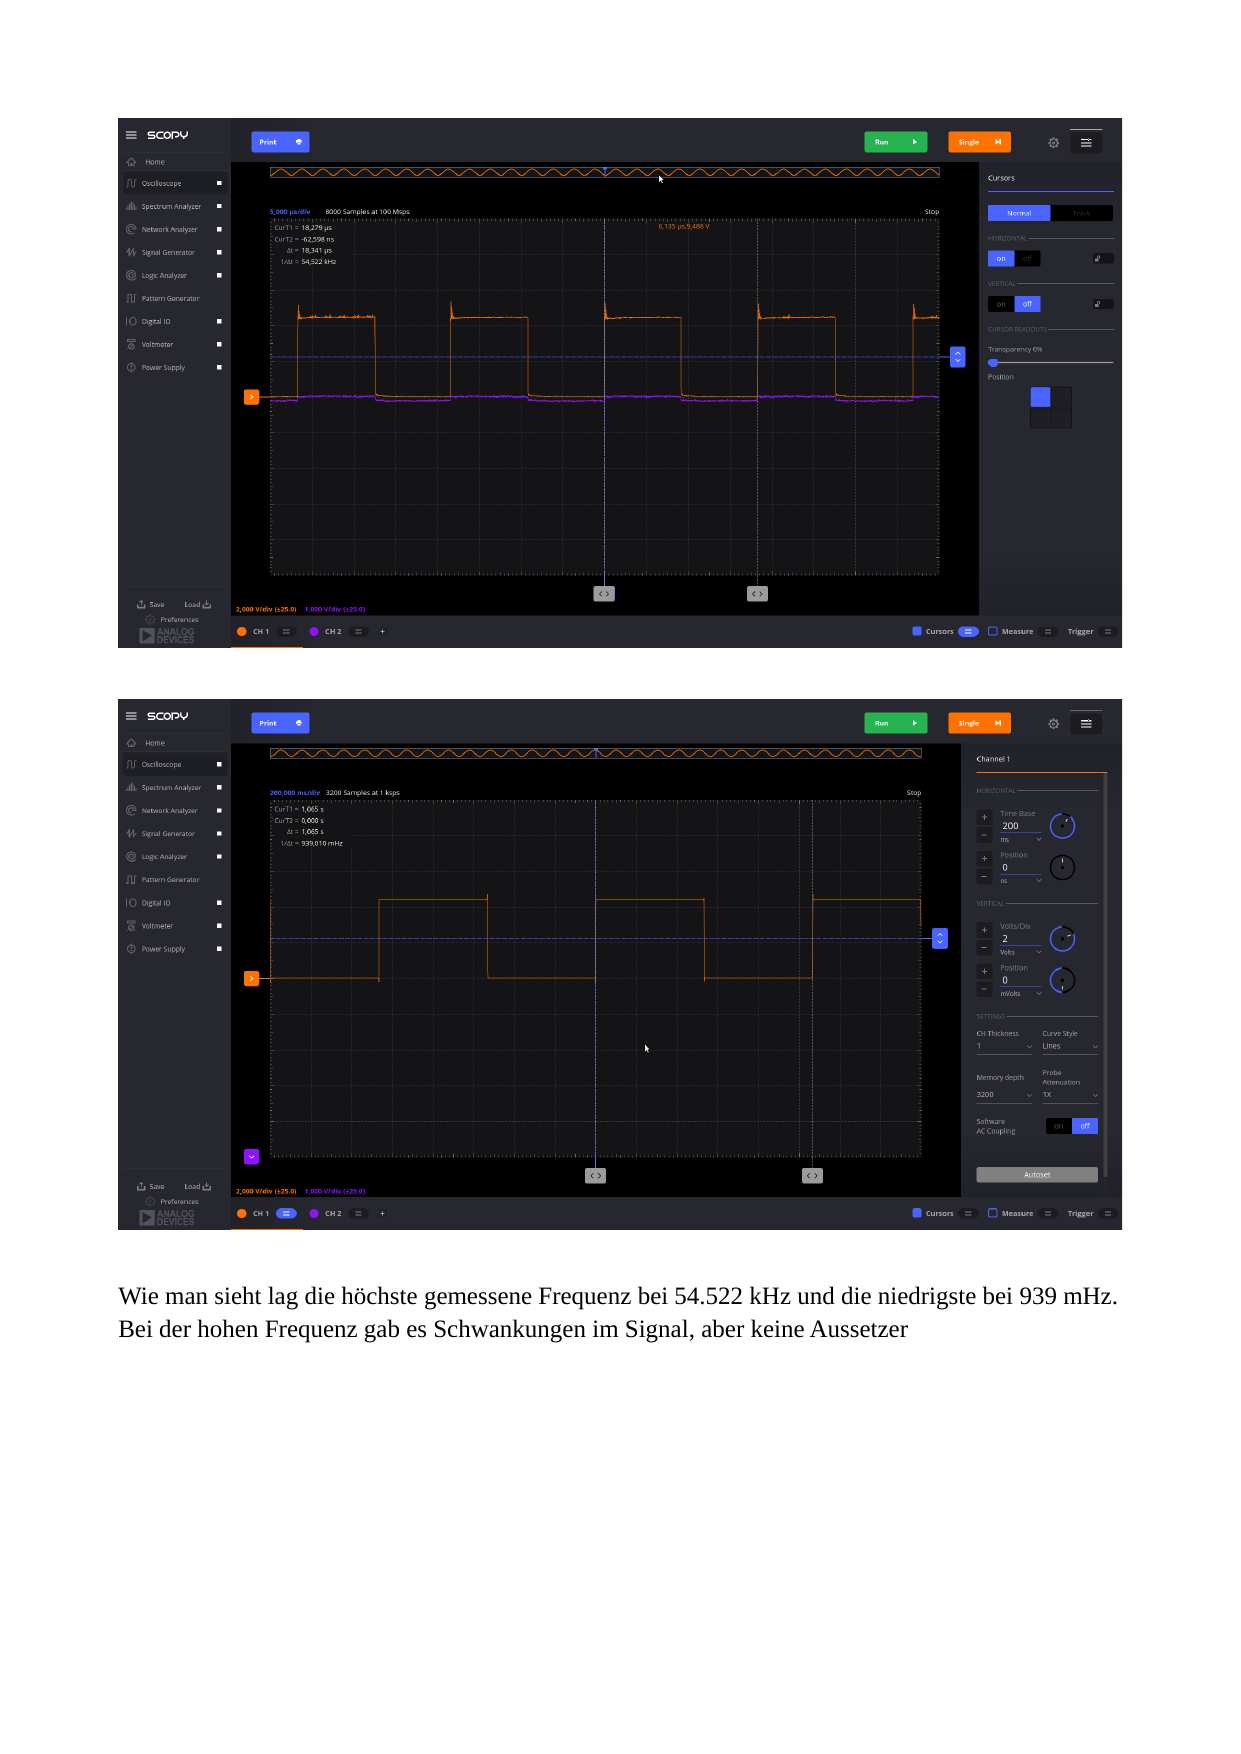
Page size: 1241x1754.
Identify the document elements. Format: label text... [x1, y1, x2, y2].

picture [118, 118, 1123, 648]
text Wie man sieht lag die höchste gemessene Frequenz bei 54.522 kHz und die niedrigste bei 939 mHz. Bei der hohen Frequenz gab es Schwankungen im Signal, aber keine Aussetzer [118, 1281, 1122, 1343]
picture [118, 699, 1123, 1230]
